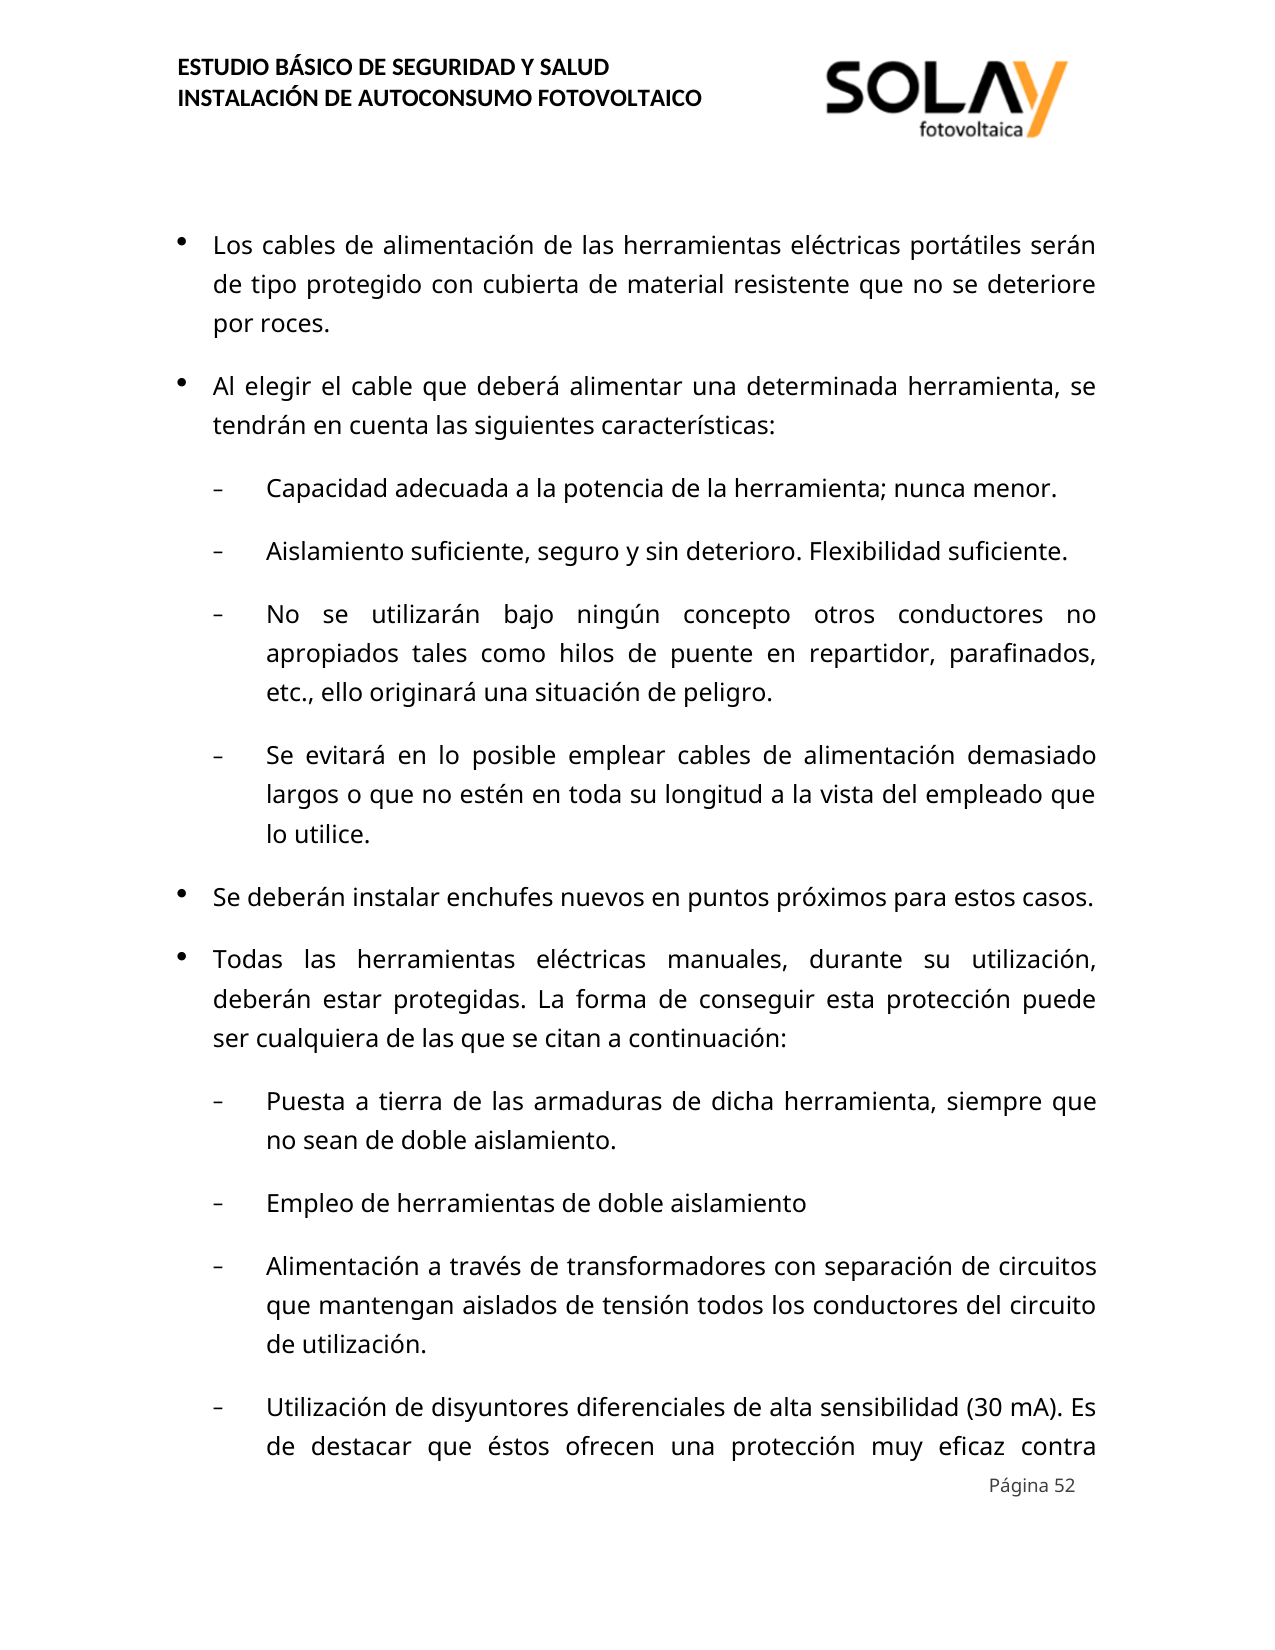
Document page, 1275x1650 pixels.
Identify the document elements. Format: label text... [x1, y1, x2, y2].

list No se utilizarán bajo ningún concepto otros conductores no apropiados tales como hilos de puente en repartidor, parafinados, etc., ello originará una situación de peligro. [213, 597, 1098, 709]
list Empleo de herramientas de doble aislamiento [213, 1185, 1098, 1219]
list Se deberán instalar enchufes nuevos en puntos próximos para estos casos. [177, 879, 1098, 913]
list Al elegir el cable que deberá alimentar una determinada herramienta, se tendrán en cuenta las siguientes características: [177, 369, 1098, 442]
list Capacidad adecuada a la potencia de la herramienta; nunca menor. [213, 471, 1098, 505]
list Utilización de disyuntores diferenciales de alta sensibilidad (30 mA). Es de destacar que éstos ofrecen una protección muy eficaz contra [213, 1389, 1098, 1463]
list Los cables de alimentación de las herramientas eléctricas portátiles serán de tipo protegido con cubierta de material resistente que no se deteriore por roces. [177, 227, 1098, 340]
list Se evitará en lo posible emplear cables de alimentación demasiado largos o que no estén en toda su longitud a la vista del empleado que lo utilice. [213, 738, 1098, 850]
list Alimentación a través de transformadores con separación de circuitos que mantengan aislados de tensión todos los conductores del circuito de utilización. [213, 1248, 1098, 1361]
list Aislamiento suficiente, seguro y sin deterioro. Flexibilidad suficiente. [213, 534, 1098, 568]
list Todas las herramientas eléctricas manuales, durante su utilización, deberán estar protegidas. La forma de conseguir esta protección puede ser cualquiera de las que se citan a continuación: [177, 942, 1098, 1054]
list Puesta a tierra de las armaduras de dicha herramienta, siempre que no sean de doble aislamiento. [213, 1083, 1098, 1157]
